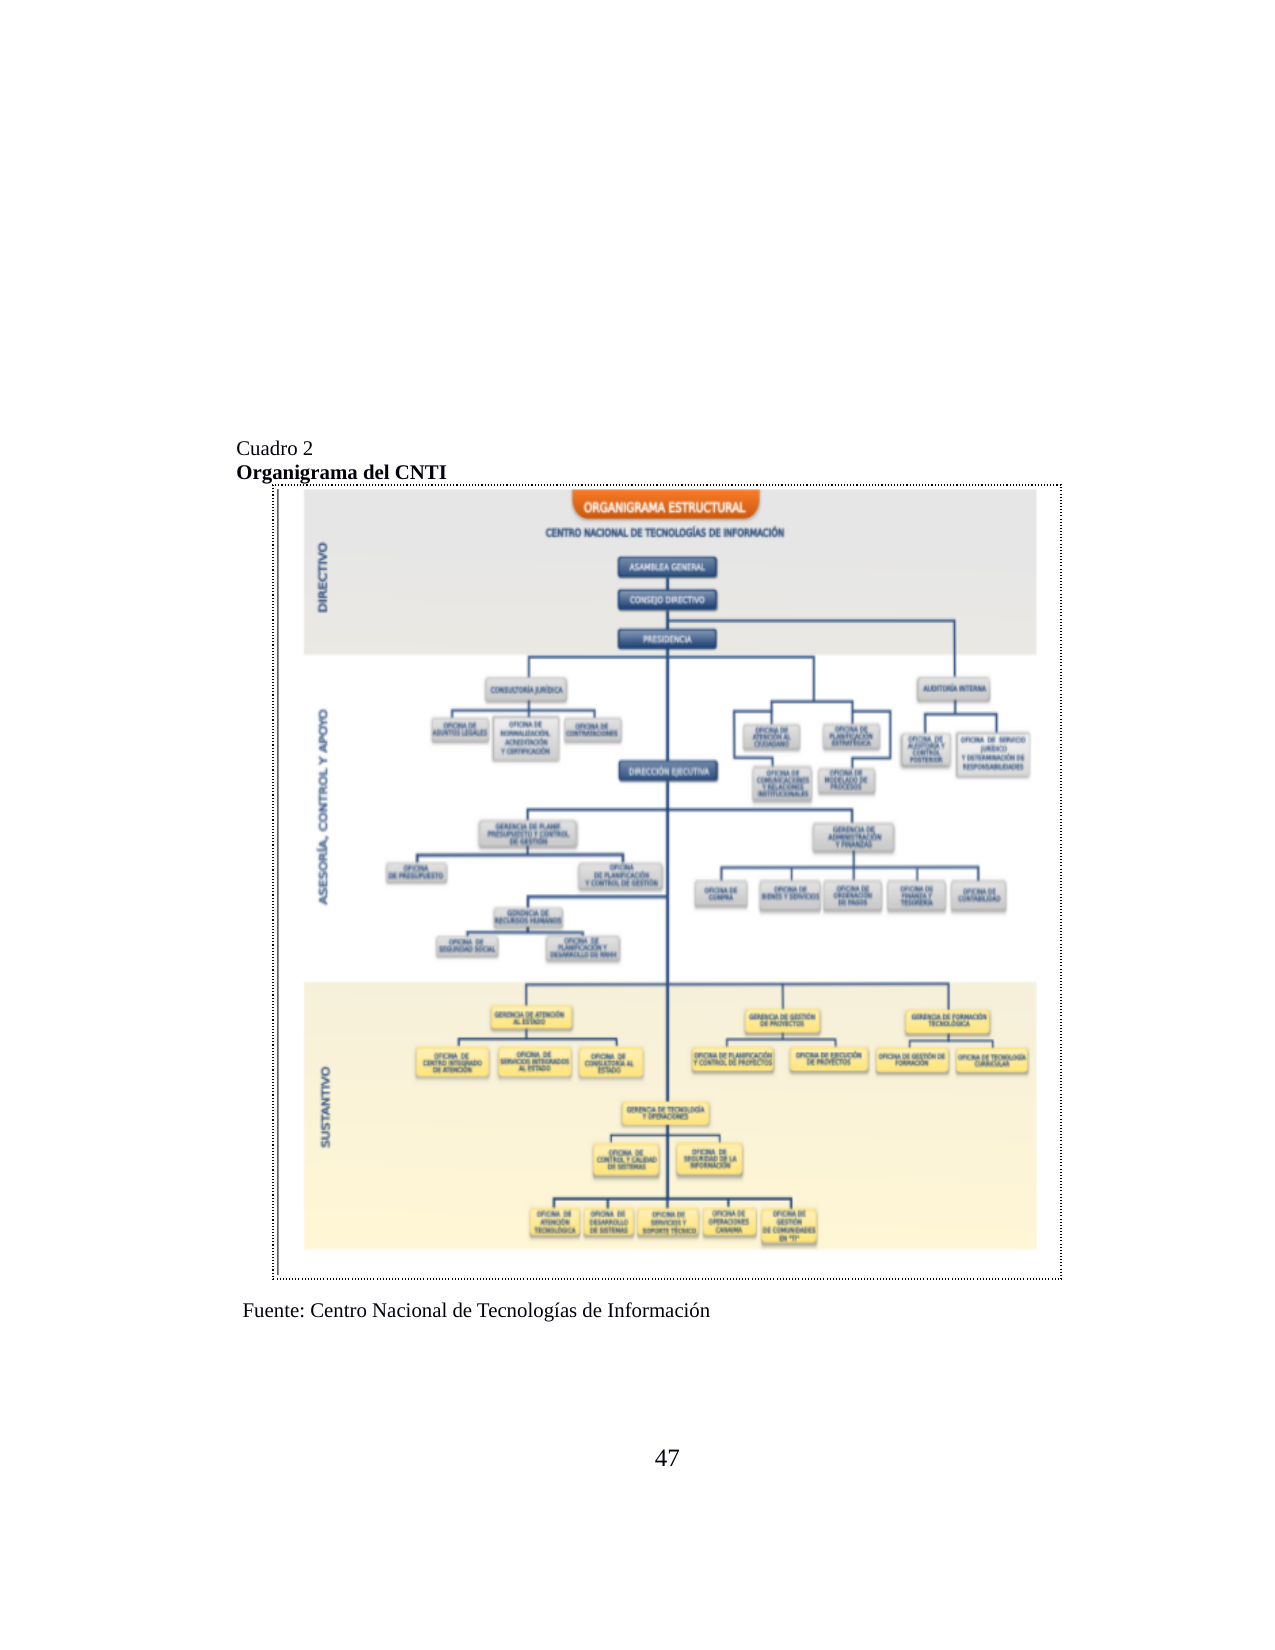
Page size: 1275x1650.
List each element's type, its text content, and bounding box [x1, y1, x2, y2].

picture [277, 489, 1057, 1275]
text Organigrama del CNTI [236, 460, 1098, 484]
text Fuente: Centro Nacional de Tecnologías de Información [236, 484, 1098, 1323]
text Cuadro 2 [236, 436, 1098, 460]
